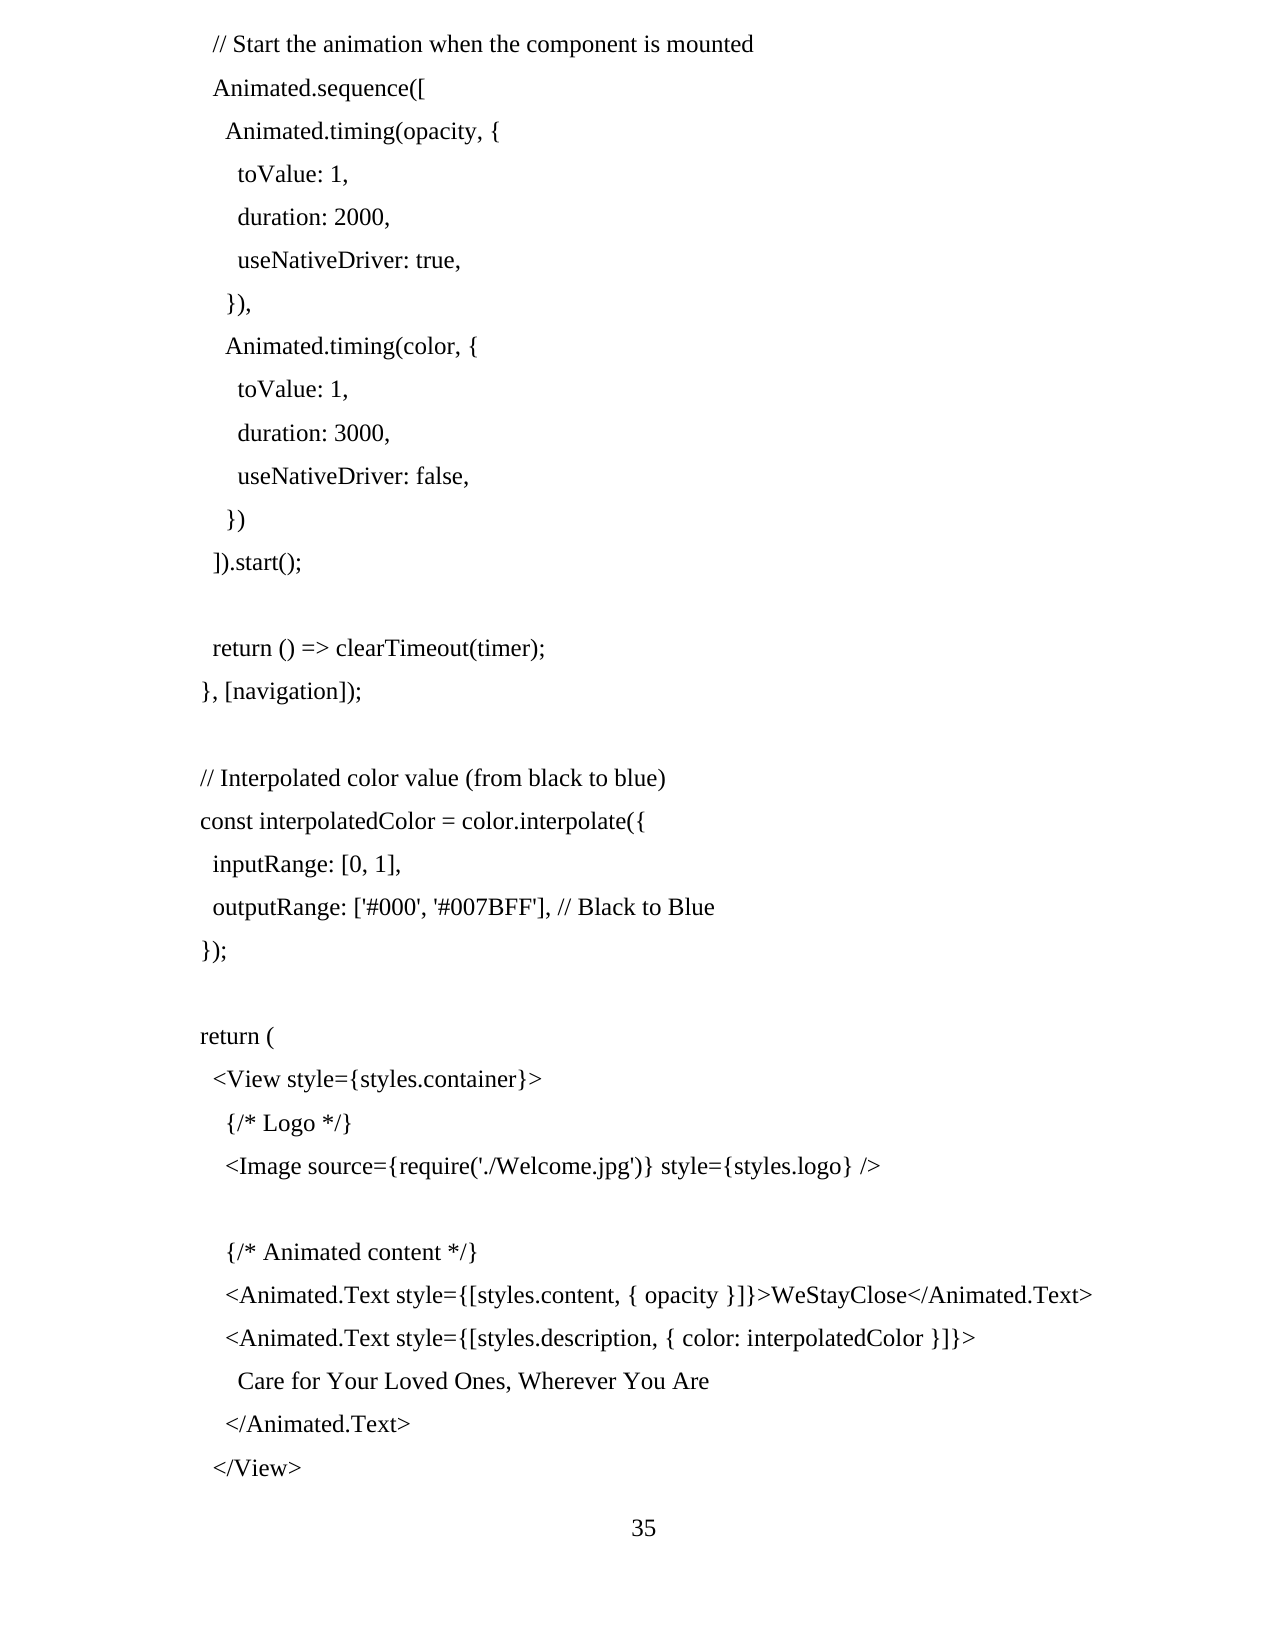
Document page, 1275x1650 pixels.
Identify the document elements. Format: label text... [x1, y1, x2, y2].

text toValue: 1, [187, 374, 1126, 403]
text duration: 2000, [187, 202, 1126, 231]
text return ( [187, 1021, 1126, 1050]
text </View> [187, 1453, 1126, 1481]
text }), [187, 288, 1126, 317]
text useNativeDriver: true, [187, 245, 1126, 274]
text useNativeDriver: false, [187, 461, 1126, 489]
text Animated.timing(color, { [187, 331, 1126, 360]
text <Animated.Text style={[styles.description, { color: interpolatedColor }]}> [187, 1323, 1126, 1352]
text Animated.timing(opacity, { [187, 116, 1126, 144]
text // Interpolated color value (from black to blue) [187, 763, 1126, 791]
text <Animated.Text style={[styles.content, { opacity }]}>WeStayClose</Animated.Text> [187, 1280, 1126, 1309]
text Animated.sequence([ [187, 73, 1126, 101]
text <Image source={require('./Welcome.jpg')} style={styles.logo} /> [187, 1151, 1126, 1179]
text inputRange: [0, 1], [187, 849, 1126, 878]
text outputRange: ['#000', '#007BFF'], // Black to Blue [187, 892, 1126, 921]
text }); [187, 935, 1126, 964]
text </Animated.Text> [187, 1409, 1126, 1438]
text }, [navigation]); [187, 676, 1126, 705]
text toValue: 1, [187, 159, 1126, 188]
text }) [187, 504, 1126, 533]
text Care for Your Loved Ones, Wherever You Are [187, 1366, 1126, 1395]
text {/* Animated content */} [187, 1237, 1126, 1266]
text duration: 3000, [187, 418, 1126, 446]
text {/* Logo */} [187, 1108, 1126, 1136]
text ]).start(); [187, 547, 1126, 576]
text // Start the animation when the component is mounted [187, 29, 1126, 58]
text return () => clearTimeout(timer); [187, 633, 1126, 662]
text <View style={styles.container}> [187, 1064, 1126, 1093]
text const interpolatedColor = color.interpolate({ [187, 806, 1126, 834]
